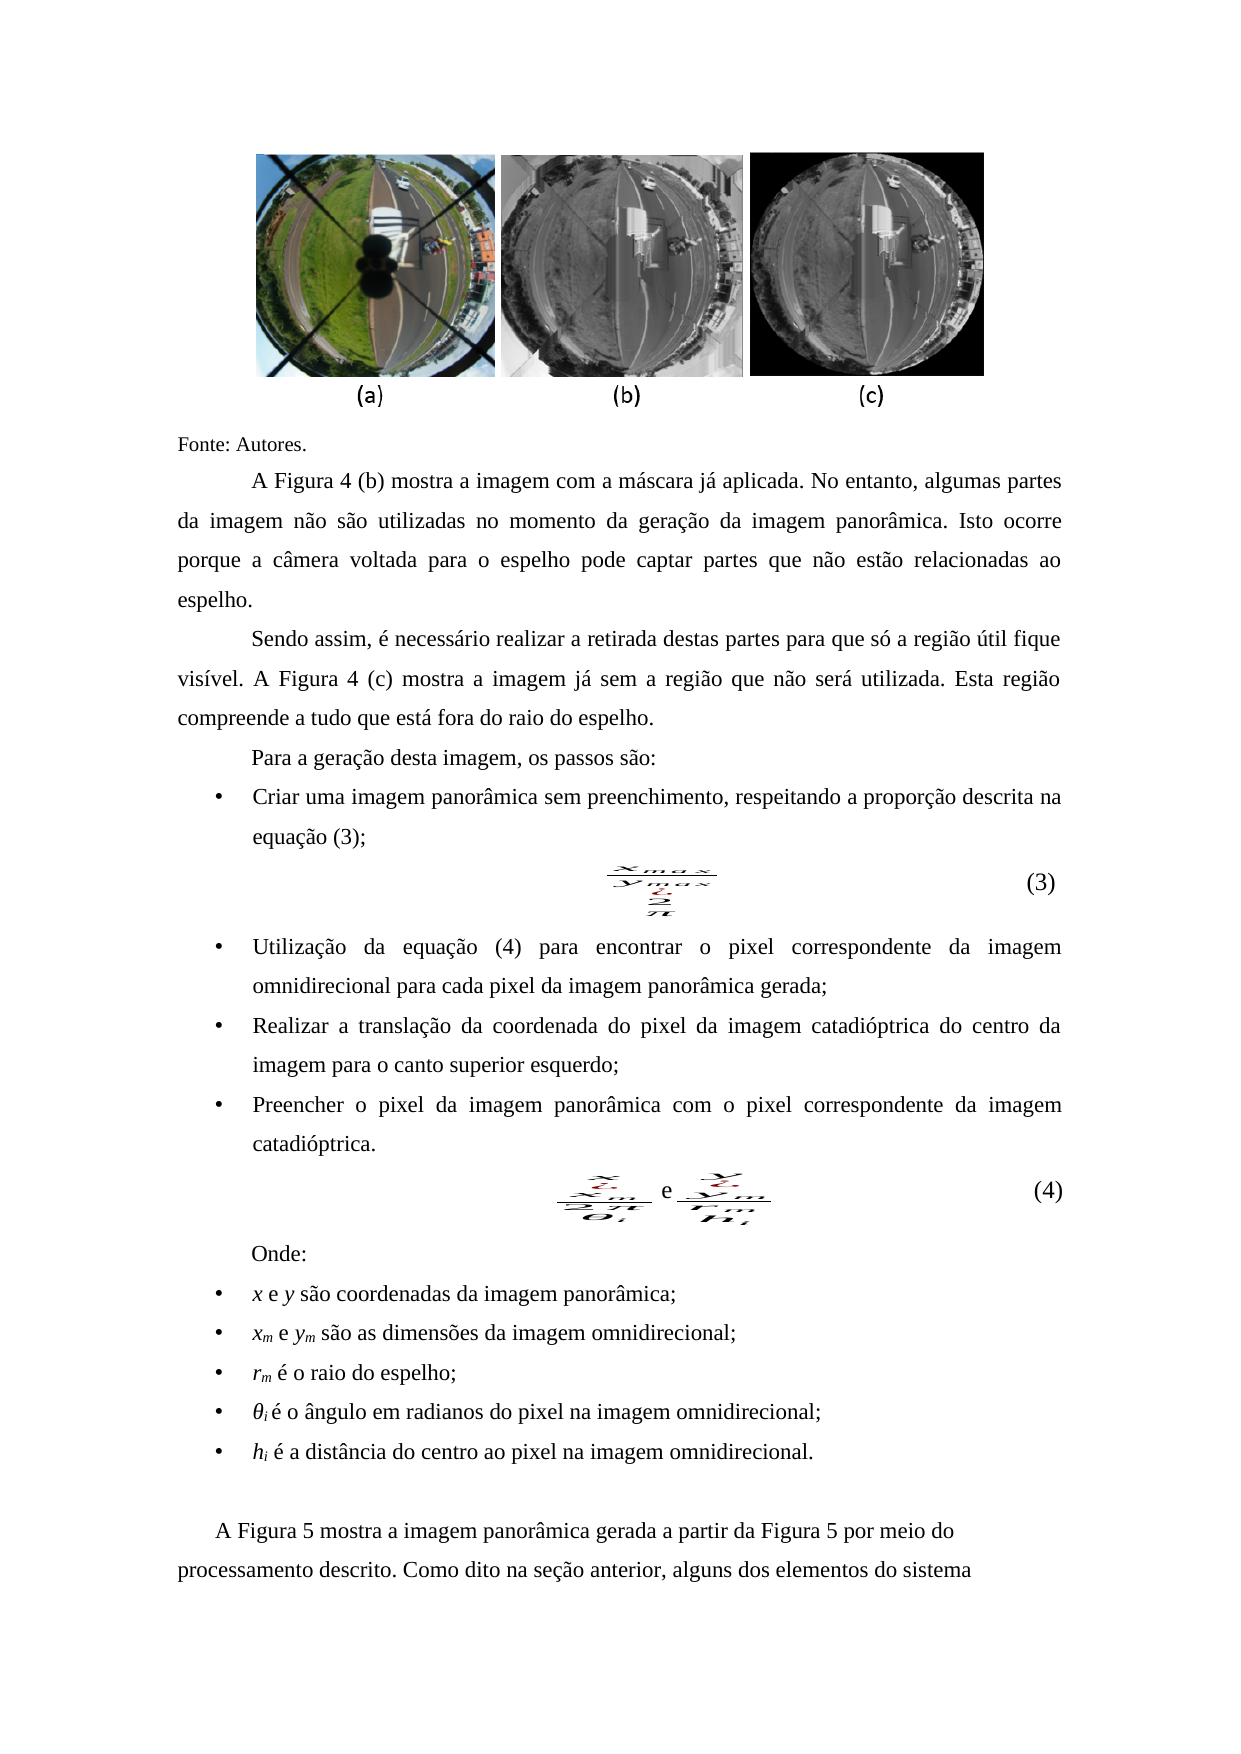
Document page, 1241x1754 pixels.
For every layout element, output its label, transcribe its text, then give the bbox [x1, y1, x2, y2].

list hi é a distância do centro ao pixel na imagem omnidirecional. [215, 1438, 1063, 1464]
list Preencher o pixel da imagem panorâmica com o pixel correspondente da imagem catadióptrica. [215, 1091, 1063, 1157]
text A Figura 4 (b) mostra a imagem com a máscara já aplicada. No entanto, algumas partes da imagem não são utilizadas no momento da geração da imagem panorâmica. Isto ocorre porque a câmera voltada para o espelho pode captar partes que não estão relacionadas ao espelho. [177, 468, 1063, 612]
text e (4) [177, 1170, 1063, 1226]
list Realizar a translação da coordenada do pixel da imagem catadióptrica do centro da imagem para o canto superior esquerdo; [215, 1012, 1063, 1078]
text Onde: [177, 1241, 1063, 1267]
list xm e ym são as dimensões da imagem omnidirecional; [215, 1319, 1063, 1346]
text (3) [252, 862, 1063, 919]
text Para a geração desta imagem, os passos são: [177, 744, 1063, 770]
list rm é o raio do espelho; [215, 1359, 1063, 1385]
text A Figura 5 mostra a imagem panorâmica gerada a partir da Figura 5 por meio do processamento descrito. Como dito na seção anterior, alguns dos elementos do sistema [177, 1517, 1063, 1583]
list Criar uma imagem panorâmica sem preenchimento, respeitando a proporção descrita na equação (3); [215, 783, 1063, 849]
list x e y são coordenadas da imagem panorâmica; [215, 1280, 1063, 1306]
text Sendo assim, é necessário realizar a retirada destas partes para que só a região útil fique visível. A Figura 4 (c) mostra a imagem já sem a região que não será utilizada. Esta região compreende a tudo que está fora do raio do espelho. [177, 626, 1063, 731]
text Fonte: Autores. [177, 432, 1063, 456]
list Utilização da equação (4) para encontrar o pixel correspondente da imagem omnidirecional para cada pixel da imagem panorâmica gerada; [215, 933, 1063, 999]
list θi é o ângulo em radianos do pixel na imagem omnidirecional; [215, 1398, 1063, 1425]
